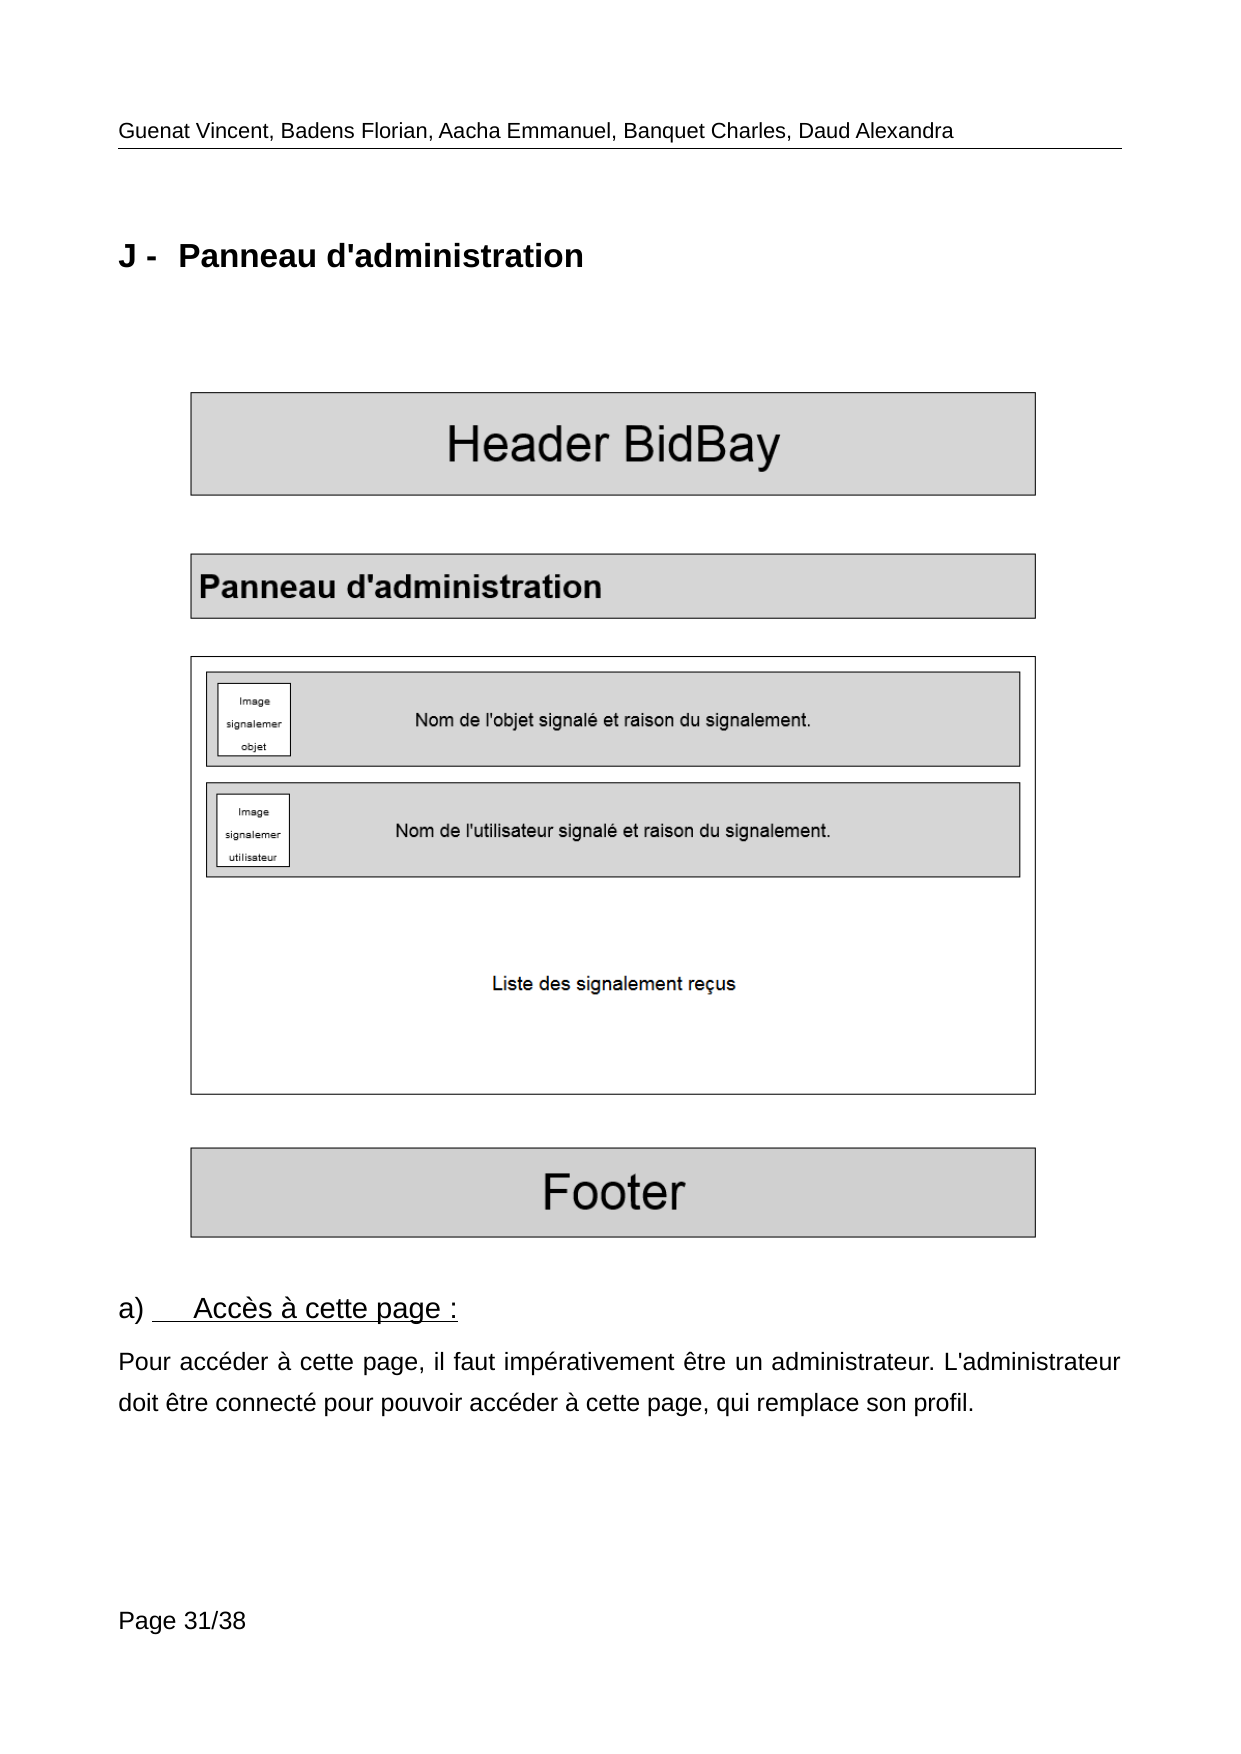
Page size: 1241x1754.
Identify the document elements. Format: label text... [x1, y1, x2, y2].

picture [118, 358, 1097, 1280]
subtitle Panneau d'administration [118, 236, 1122, 274]
text Pour accéder à cette page, il faut impérativement être un administrateur. L'administrateur doit être connecté pour pouvoir accéder à cette page, qui remplace son profil. [118, 1337, 1122, 1420]
subtitle Accès à cette page : [118, 334, 1122, 1325]
